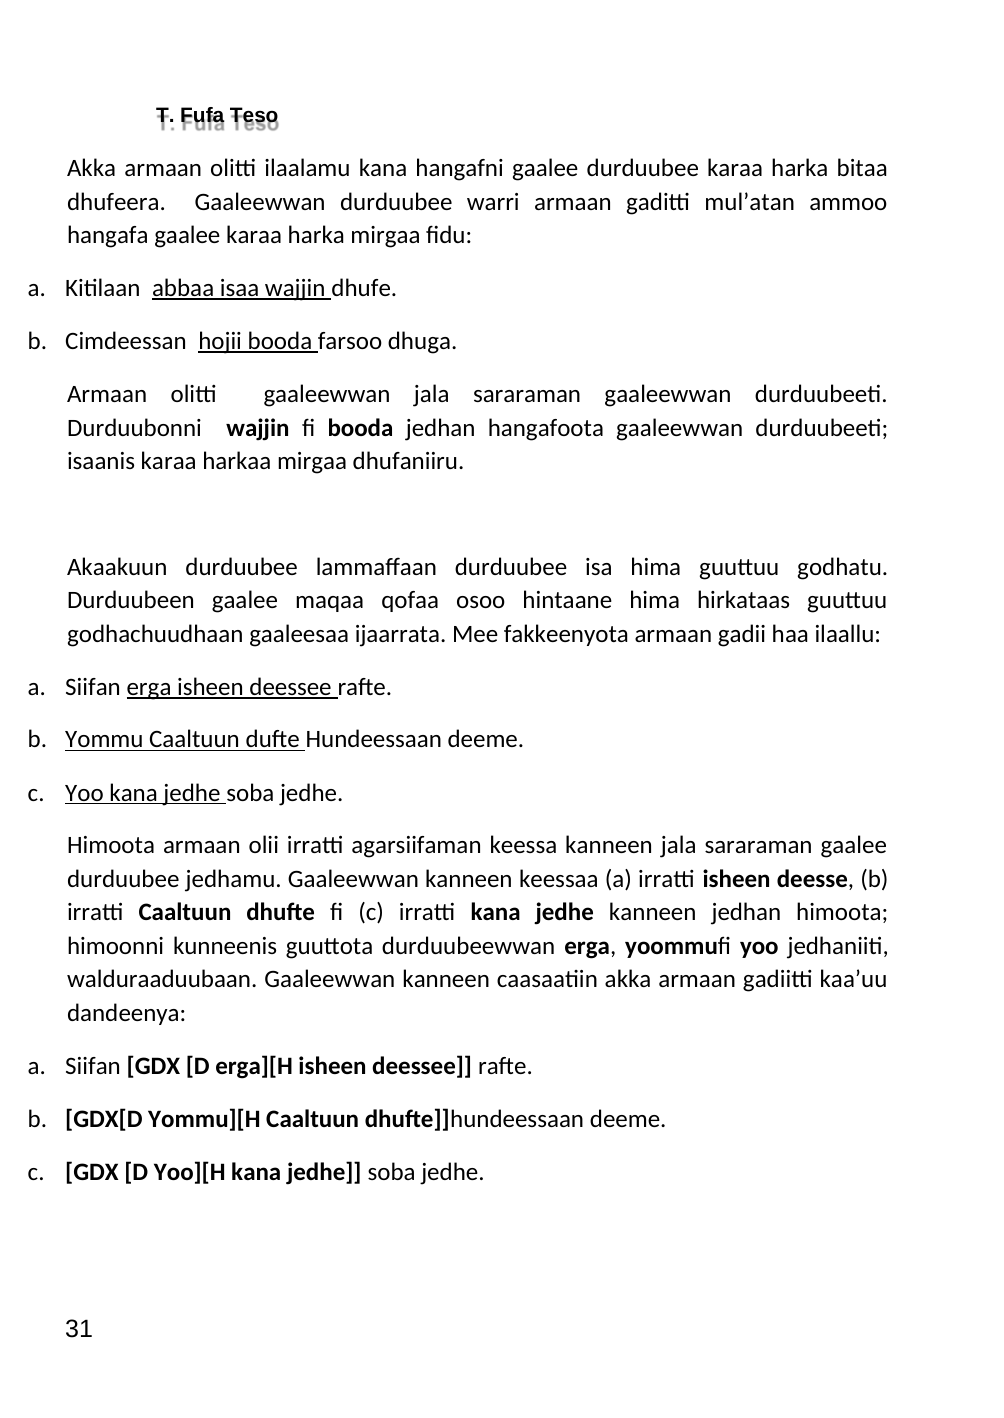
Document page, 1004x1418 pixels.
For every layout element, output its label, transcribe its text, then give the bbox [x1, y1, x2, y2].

text Akka armaan olitti ilaalamu kana hangafni gaalee durduubee karaa harka bitaa dhufeera. Gaaleewwan durduubee warri armaan gaditti mul’atan ammoo hangafa gaalee karaa harka mirgaa fidu: [67, 152, 889, 250]
list Cimdeessan hojii booda farsoo dhuga. [27, 325, 889, 356]
list [GDX[D Yommu][H Caaltuun dhufte]]hundeessaan deeme. [27, 1103, 890, 1133]
list Siifan [GDX [D erga][H isheen deessee]] rafte. [27, 1050, 890, 1080]
picture [142, 102, 311, 149]
list Siifan erga isheen deessee rafte. [27, 671, 895, 702]
list Kitilaan abbaa isaa wajjin dhufe. [27, 272, 889, 303]
list [GDX [D Yoo][H kana jedhe]] soba jedhe. [27, 1156, 890, 1186]
text Armaan olitti gaaleewwan jala sararaman gaaleewwan durduubeeti. Durduubonni wajjin fi booda jedhan hangafoota gaaleewwan durduubeeti; isaanis karaa harkaa mirgaa dhufaniiru. [67, 378, 889, 476]
text Akaakuun durduubee lammaffaan durduubee isa hima guuttuu godhatu. Durduubeen gaalee maqaa qofaa osoo hintaane hima hirkataas guuttuu godhachuudhaan gaaleesaa ijaarrata. Mee fakkeenyota armaan gadii haa ilaallu: [67, 551, 889, 649]
list Yommu Caaltuun dufte Hundeessaan deeme. [27, 724, 895, 754]
text Himoota armaan olii irratti agarsiifaman keessa kanneen jala sararaman gaalee durduubee jedhamu. Gaaleewwan kanneen keessaa (a) irratti isheen deesse, (b) irratti Caaltuun dhufte fi (c) irratti kana jedhe kanneen jedhan himoota; himoonni kunneenis guuttota durduubeewwan erga, yoommufi yoo jedhaniiti, walduraaduubaan. Gaaleewwan kanneen caasaatiin akka armaan gadiitti kaa’uu dandeenya: [67, 829, 889, 1027]
list Yoo kana jedhe soba jedhe. [27, 777, 895, 807]
